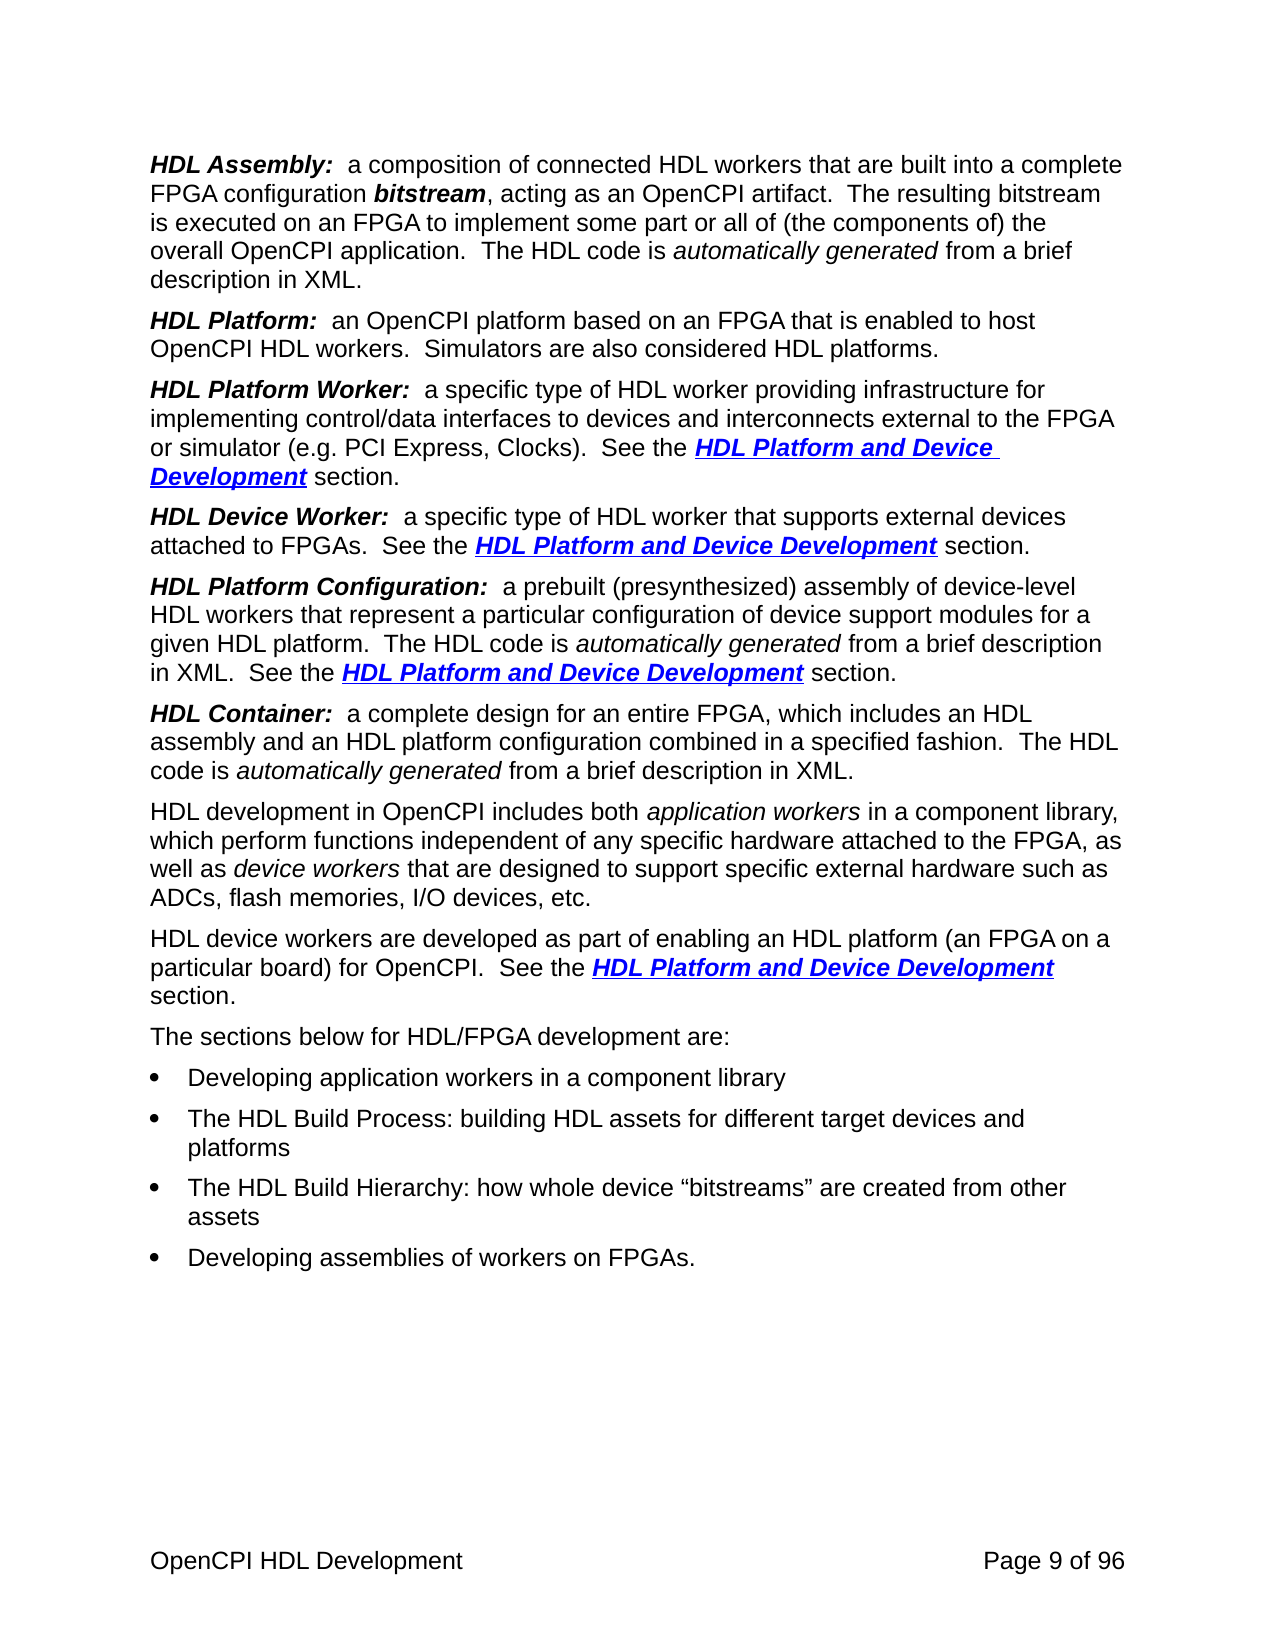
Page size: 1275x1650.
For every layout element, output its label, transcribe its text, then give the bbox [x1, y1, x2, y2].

text The sections below for HDL/FPGA development are: [150, 1022, 1125, 1051]
list The HDL Build Process: building HDL assets for different target devices and platforms [150, 1104, 1125, 1161]
text HDL device workers are developed as part of enabling an HDL platform (an FPGA on a particular board) for OpenCPI. See the HDL Platform and Device Development section. [150, 924, 1125, 1010]
text HDL Container: a complete design for an entire FPGA, which includes an HDL assembly and an HDL platform configuration combined in a specified fashion. The HDL code is automatically generated from a brief description in XML. [150, 699, 1125, 785]
list The HDL Build Hierarchy: how whole device “bitstreams” are created from other assets [150, 1173, 1125, 1231]
text HDL development in OpenCPI includes both application workers in a component library, which perform functions independent of any specific hardware attached to the FPGA, as well as device workers that are designed to support specific external hardware such as ADCs, flash memories, I/O devices, etc. [150, 797, 1125, 912]
list Developing application workers in a component library [150, 1063, 1125, 1092]
text HDL Assembly: a composition of connected HDL workers that are built into a complete FPGA configuration bitstream, acting as an OpenCPI artifact. The resulting bitstream is executed on an FPGA to implement some part or all of (the components of) the overall OpenCPI application. The HDL code is automatically generated from a brief description in XML. [150, 150, 1125, 294]
text HDL Device Worker: a specific type of HDL worker that supports external devices attached to FPGAs. See the HDL Platform and Device Development section. [150, 502, 1125, 560]
list Developing assemblies of workers on FPGAs. [150, 1243, 1125, 1272]
text HDL Platform: an OpenCPI platform based on an FPGA that is enabled to host OpenCPI HDL workers. Simulators are also considered HDL platforms. [150, 306, 1125, 363]
text HDL Platform Configuration: a prebuilt (presynthesized) assembly of device-level HDL workers that represent a particular configuration of device support modules for a given HDL platform. The HDL code is automatically generated from a brief description in XML. See the HDL Platform and Device Development section. [150, 572, 1125, 687]
text HDL Platform Worker: a specific type of HDL worker providing infrastructure for implementing control/data interfaces to devices and interconnects external to the FPGA or simulator (e.g. PCI Express, Clocks). See the HDL Platform and Device Development section. [150, 375, 1125, 490]
